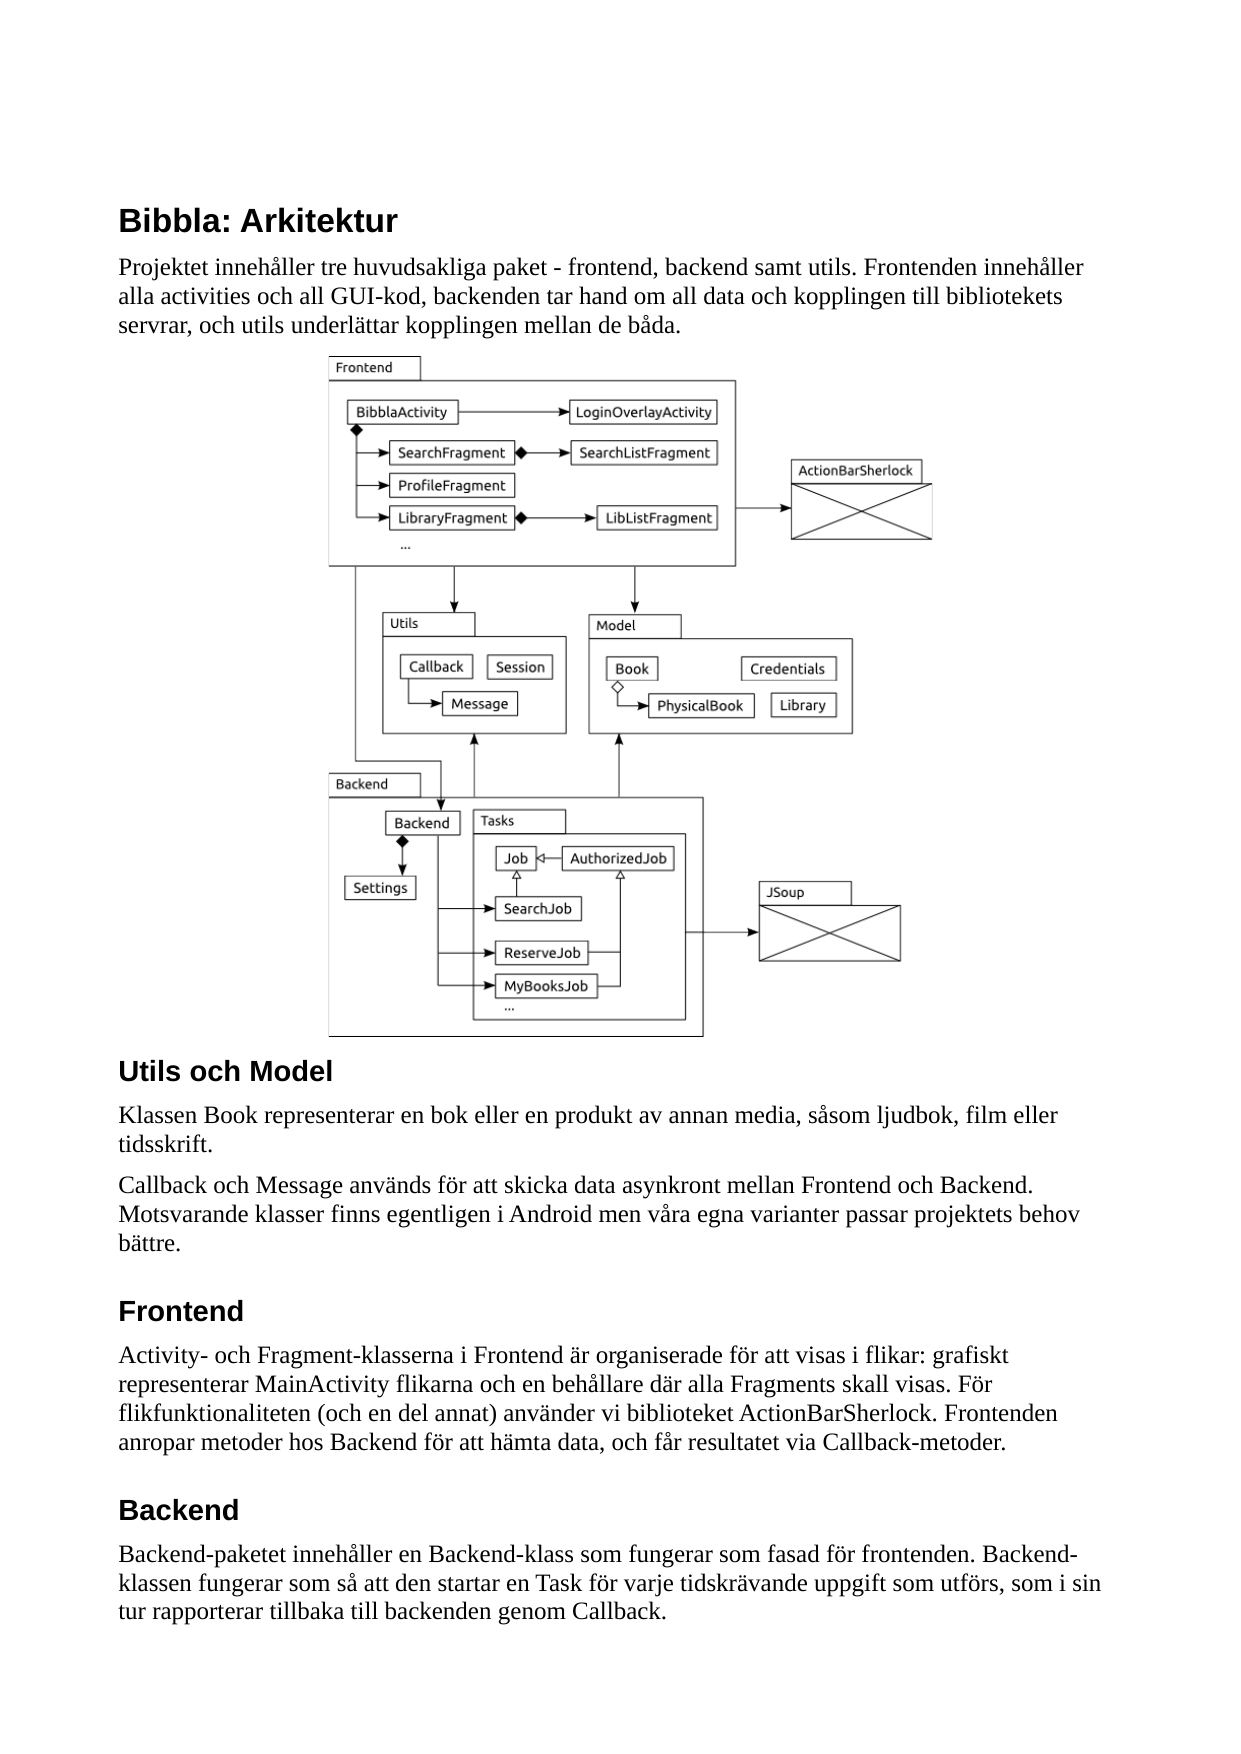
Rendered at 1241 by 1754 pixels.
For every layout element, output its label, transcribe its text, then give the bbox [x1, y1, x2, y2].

text Projektet innehåller tre huvudsakliga paket - frontend, backend samt utils. Frontenden innehåller alla activities och all GUI-kod, backenden tar hand om all data och kopplingen till bibliotekets servrar, och utils underlättar kopplingen mellan de båda. [118, 252, 1122, 339]
text Backend-paketet innehåller en Backend-klass som fungerar som fasad för frontenden. Backend-klassen fungerar som så att den startar en Task för varje tidskrävande uppgift som utförs, som i sin tur rapporterar tillbaka till backenden genom Callback. [118, 1539, 1122, 1625]
subtitle Frontend [118, 1294, 1122, 1328]
picture [328, 356, 933, 1037]
text Activity- och Fragment-klasserna i Frontend är organiserade för att visas i flikar: grafiskt representerar MainActivity flikarna och en behållare där alla Fragments skall visas. För flikfunktionaliteten (och en del annat) använder vi biblioteket ActionBarSherlock. Frontenden anropar metoder hos Backend för att hämta data, och får resultatet via Callback-metoder. [118, 1340, 1122, 1455]
text Klassen Book representerar en bok eller en produkt av annan media, såsom ljudbok, film eller tidsskrift. [118, 1101, 1122, 1158]
subtitle Utils och Model [118, 376, 1122, 1088]
subtitle Backend [118, 1493, 1122, 1526]
subtitle Bibbla: Arkitektur [118, 201, 1122, 240]
text Callback och Message används för att skicka data asynkront mellan Frontend och Backend. Motsvarande klasser finns egentligen i Android men våra egna varianter passar projektets behov bättre. [118, 1171, 1122, 1257]
